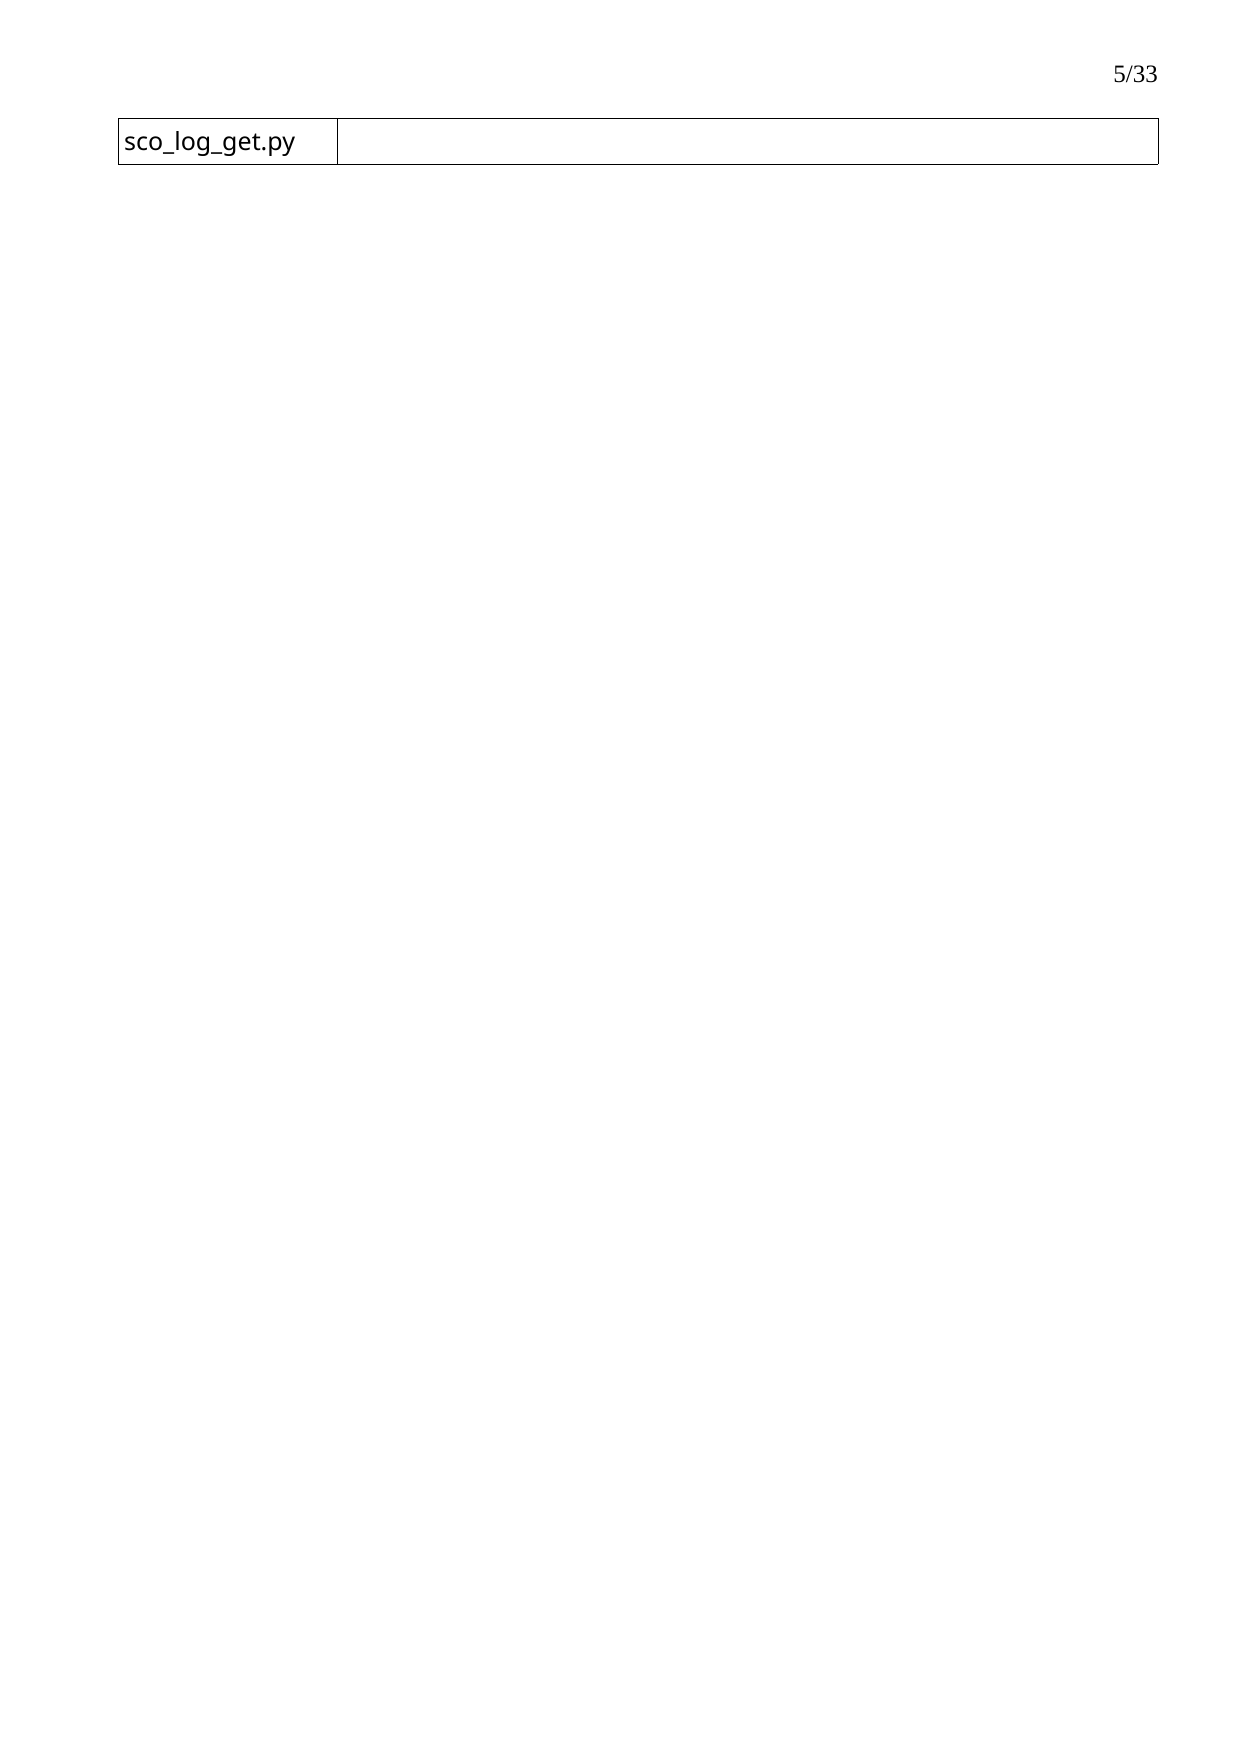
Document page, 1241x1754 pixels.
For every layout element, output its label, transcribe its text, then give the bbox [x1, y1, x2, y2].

table_cell [338, 119, 1158, 164]
table_cell sco_log_get.py [119, 119, 337, 164]
